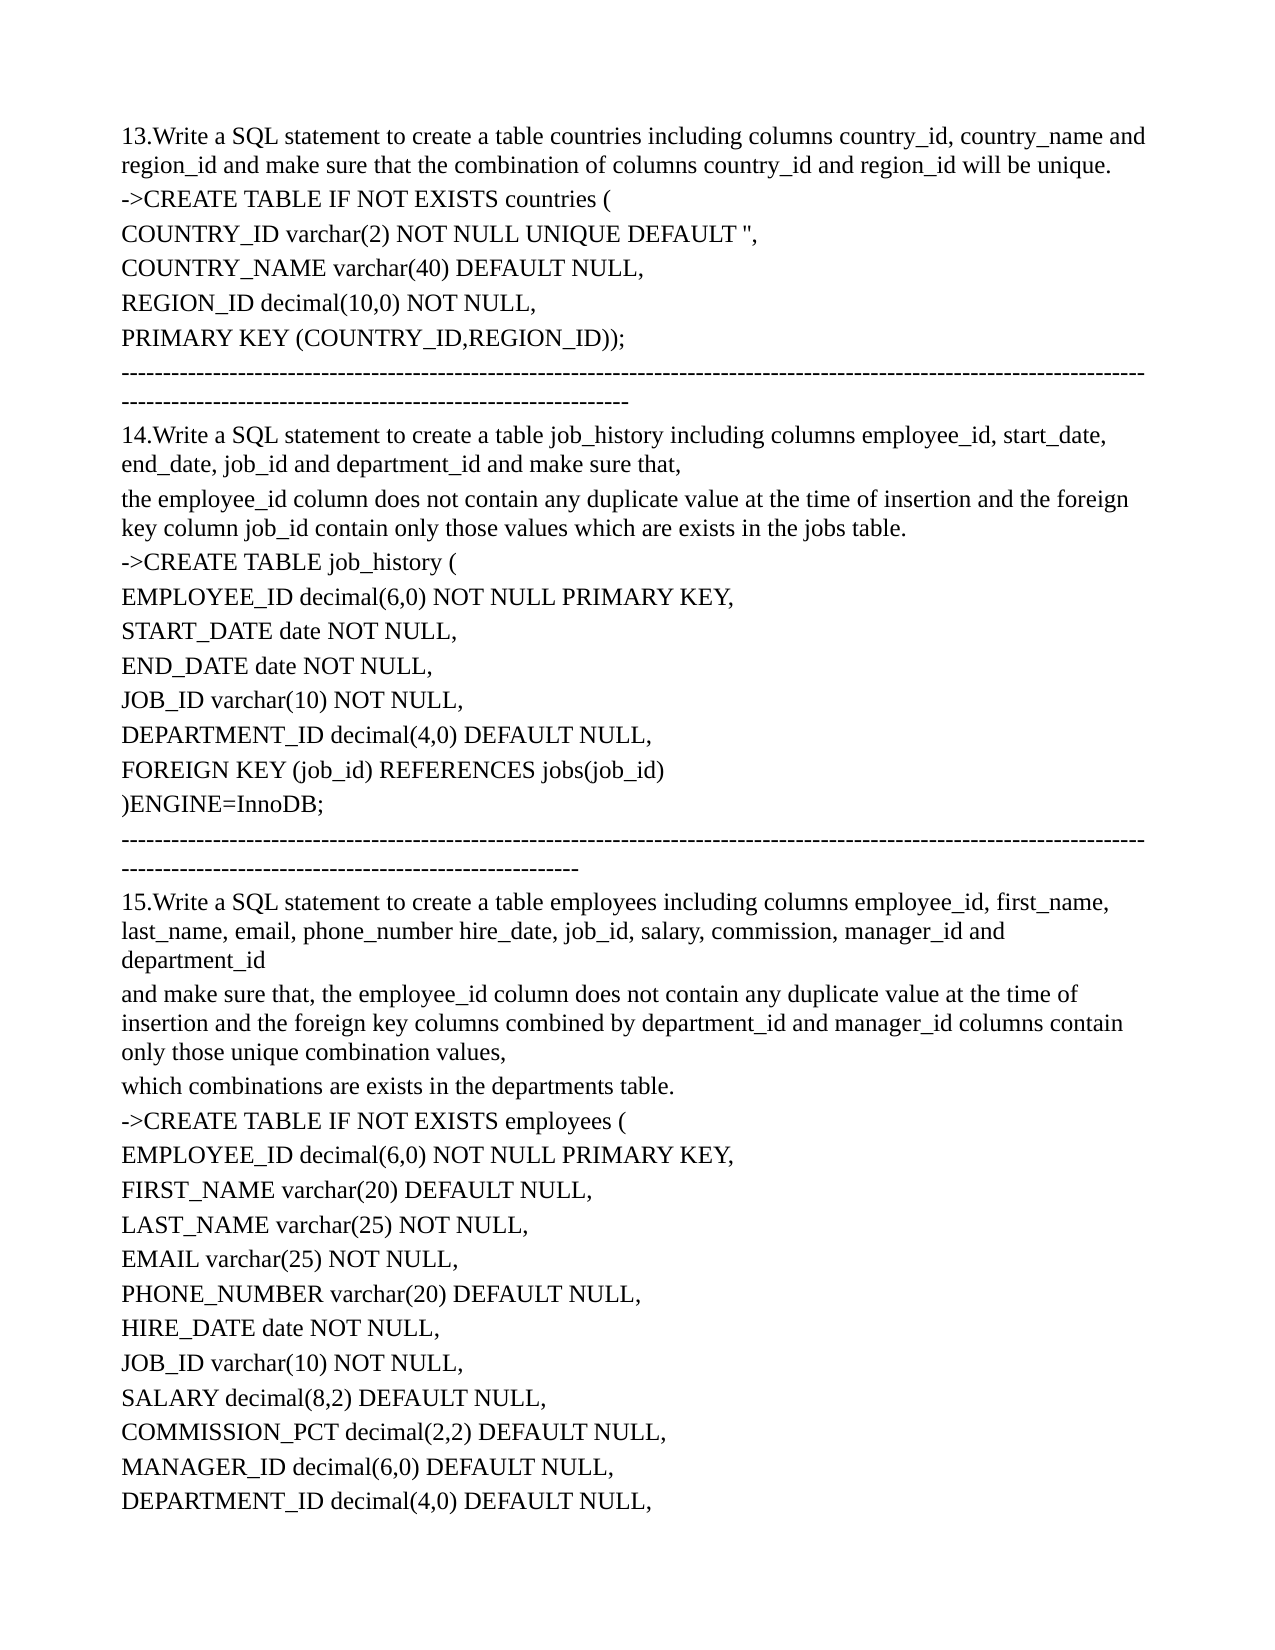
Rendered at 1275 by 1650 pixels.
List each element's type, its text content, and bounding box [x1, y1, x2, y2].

table_header EMPLOYEE_ID decimal(6,0) NOT NULL PRIMARY KEY, [118, 1138, 757, 1172]
table_header )ENGINE=InnoDB; [118, 786, 342, 821]
table_header ->CREATE TABLE IF NOT EXISTS employees ( [118, 1103, 645, 1138]
table_header MANAGER_ID decimal(6,0) DEFAULT NULL, [118, 1449, 632, 1483]
table_header FIRST_NAME varchar(20) DEFAULT NULL, [118, 1172, 611, 1207]
table_header LAST_NAME varchar(25) NOT NULL, [118, 1207, 547, 1241]
table_header START_DATE date NOT NULL, [118, 614, 476, 648]
table_header 13.Write a SQL statement to create a table countries including columns country_id, country_name and region_id and make sure that the combination of columns country_id and region_id will be unique. [118, 118, 1157, 181]
table_header ---------------------------------------------------------------------------------------------------------------------------------------------------------------------------------------- [118, 354, 1157, 418]
table_header HIRE_DATE date NOT NULL, [118, 1311, 458, 1345]
table_header 15.Write a SQL statement to create a table employees including columns employee_id, first_name, last_name, email, phone_number hire_date, job_id, salary, commission, manager_id and department_id [118, 884, 1157, 976]
table_header ->CREATE TABLE IF NOT EXISTS countries ( [118, 181, 630, 216]
table_header JOB_ID varchar(10) NOT NULL, [118, 683, 481, 717]
table_header FOREIGN KEY (job_id) REFERENCES jobs(job_id) [118, 752, 682, 786]
table_header JOB_ID varchar(10) NOT NULL, [118, 1345, 481, 1380]
table_header ---------------------------------------------------------------------------------------------------------------------------------------------------------------------------------- [118, 821, 1157, 884]
table_header COUNTRY_NAME varchar(40) DEFAULT NULL, [118, 251, 662, 285]
table_header EMAIL varchar(25) NOT NULL, [118, 1241, 478, 1276]
table_header COMMISSION_PCT decimal(2,2) DEFAULT NULL, [118, 1414, 685, 1449]
table_header 14.Write a SQL statement to create a table job_history including columns employee_id, start_date, end_date, job_id and department_id and make sure that, [118, 418, 1157, 481]
table_header DEPARTMENT_ID decimal(4,0) DEFAULT NULL, [118, 717, 670, 752]
table_header SALARY decimal(8,2) DEFAULT NULL, [118, 1380, 566, 1414]
table_header REGION_ID decimal(10,0) NOT NULL, [118, 285, 554, 320]
table_header and make sure that, the employee_id column does not contain any duplicate value at the time of insertion and the foreign key columns combined by department_id and manager_id columns contain only those unique combination values, [118, 976, 1157, 1068]
table_header DEPARTMENT_ID decimal(4,0) DEFAULT NULL, [118, 1484, 670, 1518]
table_header the employee_id column does not contain any duplicate value at the time of insertion and the foreign key column job_id contain only those values which are exists in the jobs table. [118, 481, 1157, 544]
table_header END_DATE date NOT NULL, [118, 648, 451, 683]
table_header which combinations are exists in the departments table. [118, 1069, 693, 1103]
table_header PRIMARY KEY (COUNTRY_ID,REGION_ID)); [118, 320, 643, 354]
table_header EMPLOYEE_ID decimal(6,0) NOT NULL PRIMARY KEY, [118, 579, 757, 613]
table_header COUNTRY_ID varchar(2) NOT NULL UNIQUE DEFAULT '', [118, 216, 777, 251]
table_header PHONE_NUMBER varchar(20) DEFAULT NULL, [118, 1276, 659, 1311]
table_header ->CREATE TABLE job_history ( [118, 544, 476, 579]
